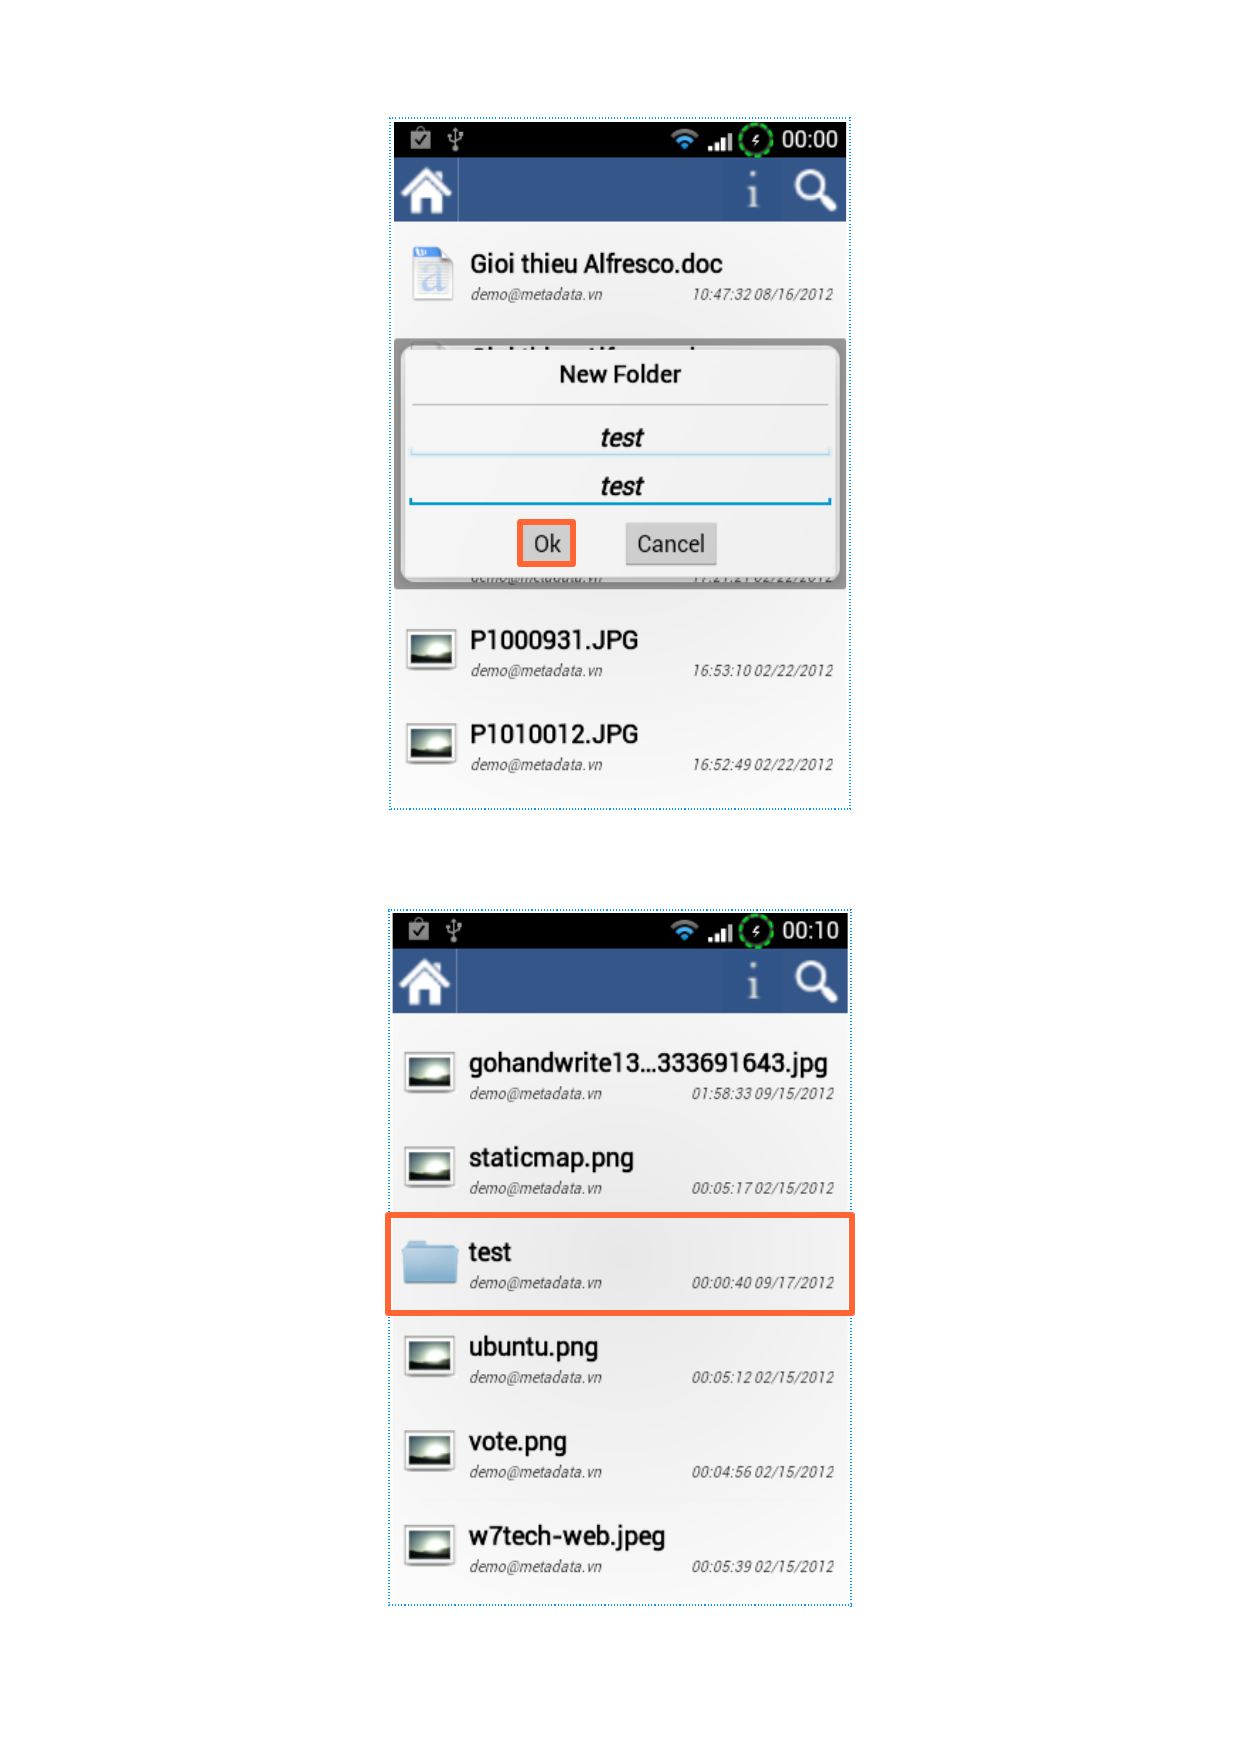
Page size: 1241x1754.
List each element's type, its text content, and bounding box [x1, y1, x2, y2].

picture [392, 913, 848, 1212]
picture [392, 1316, 848, 1601]
text Thư mục “test” đã được tạo: [388, 909, 852, 1212]
picture [392, 1218, 848, 1310]
picture [394, 122, 847, 806]
text Thư mục “test” đã được tạo: [388, 1316, 852, 1606]
